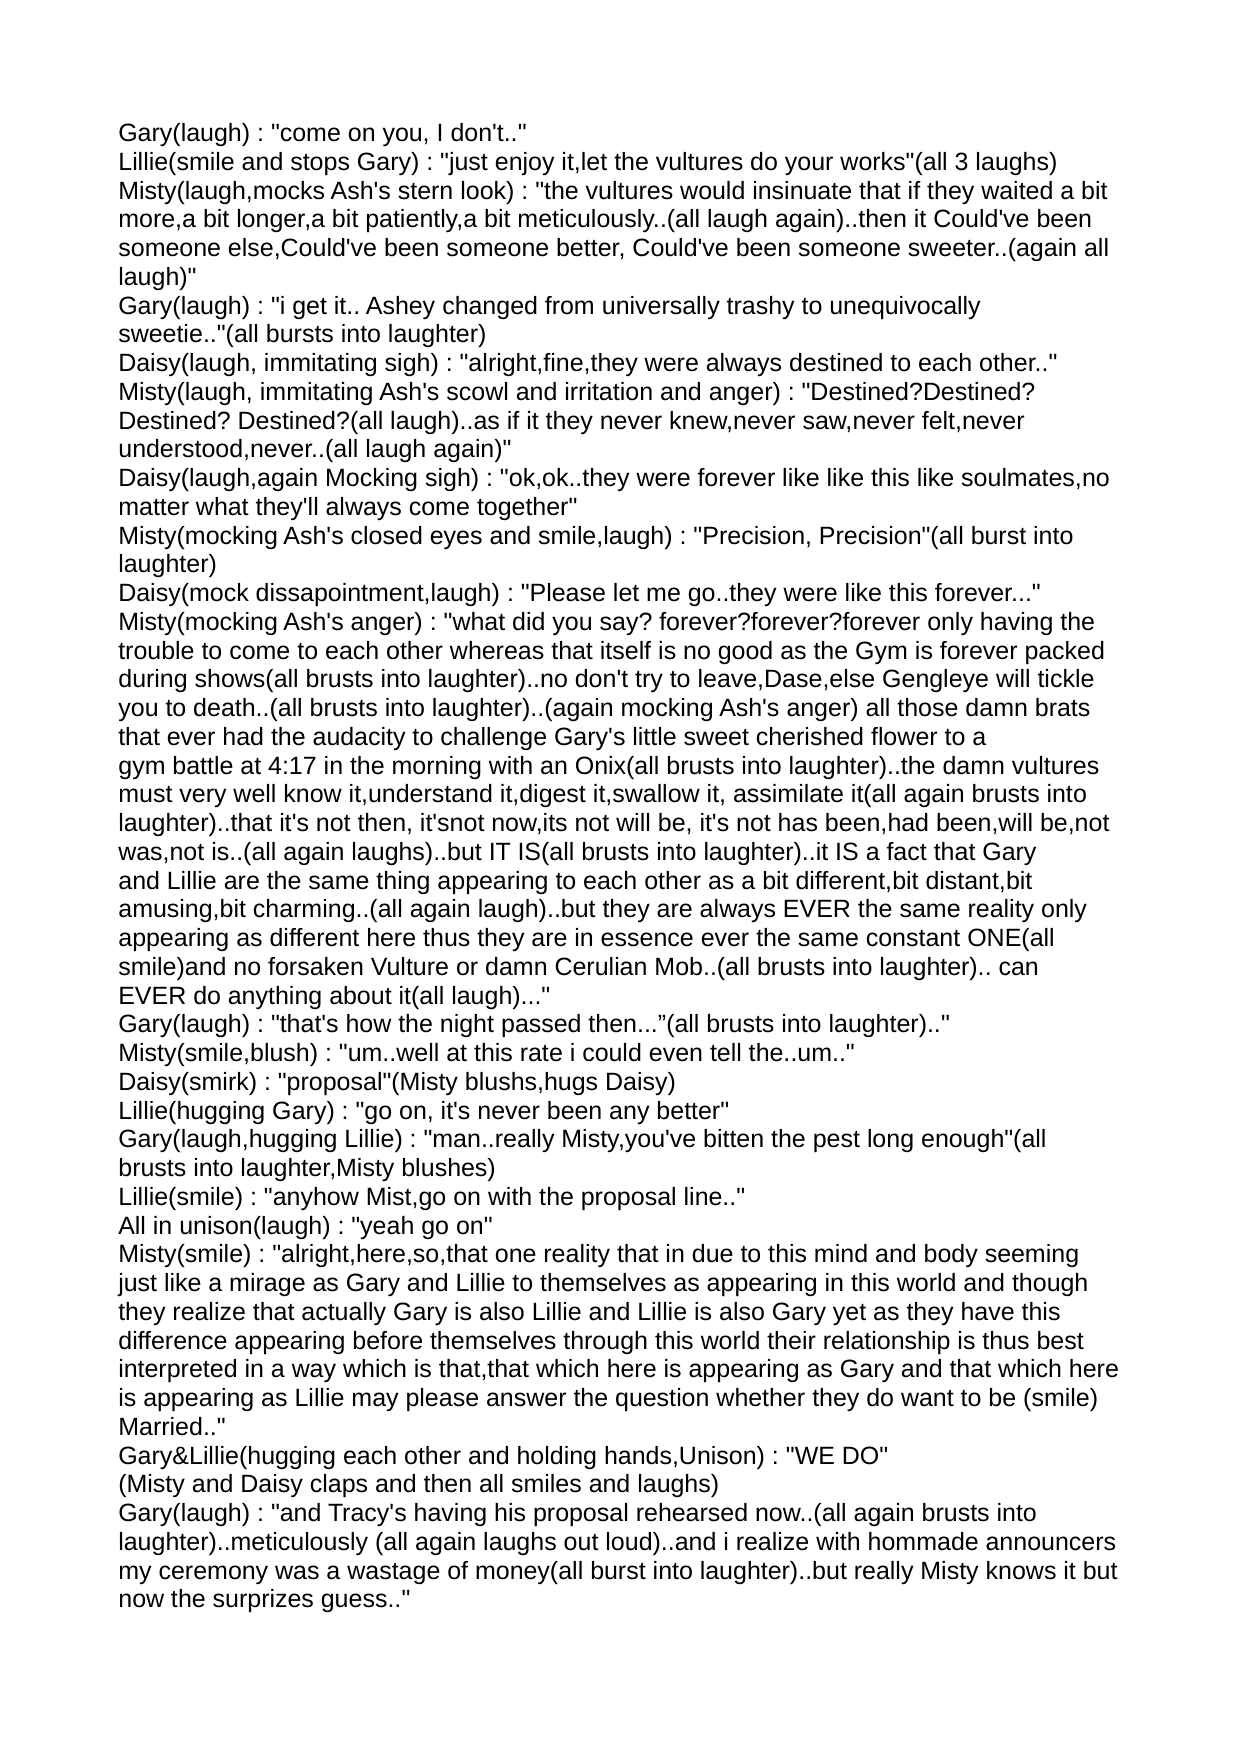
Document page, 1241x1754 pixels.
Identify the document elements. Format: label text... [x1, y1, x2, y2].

text Misty(mocking Ash's anger) : "what did you say? forever?forever?forever only having the trouble to come to each other whereas that itself is no good as the Gym is forever packed during shows(all brusts into laughter)..no don't try to leave,Dase,else Gengleye will tickle you to death..(all brusts into laughter)..(again mocking Ash's anger) all those damn brats that ever had the audacity to challenge Gary's little sweet cherished flower to a [118, 607, 1122, 751]
text Misty(mocking Ash's closed eyes and smile,laugh) : "Precision, Precision"(all burst into laughter) [118, 521, 1122, 578]
text Misty(smile,blush) : "um..well at this rate i could even tell the..um.." [118, 1038, 1122, 1067]
text Lillie(smile and stops Gary) : "just enjoy it,let the vultures do your works"(all 3 laughs) [118, 147, 1122, 176]
text Gary&Lillie(hugging each other and holding hands,Unison) : "WE DO" [118, 1441, 1122, 1469]
text Lillie(smile) : "anyhow Mist,go on with the proposal line.." [118, 1182, 1122, 1211]
text and Lillie are the same thing appearing to each other as a bit different,bit distant,bit amusing,bit charming..(all again laugh)..but they are always EVER the same reality only appearing as different here thus they are in essence ever the same constant ONE(all smile)and no forsaken Vulture or damn Cerulian Mob..(all brusts into laughter).. can [118, 866, 1122, 981]
text Daisy(laugh,again Mocking sigh) : "ok,ok..they were forever like like this like soulmates,no matter what they'll always come together" [118, 463, 1122, 521]
text Gary(laugh) : "and Tracy's having his proposal rehearsed now..(all again brusts into laughter)..meticulously (all again laughs out loud)..and i realize with hommade announcers my ceremony was a wastage of money(all burst into laughter)..but really Misty knows it but now the surprizes guess.." [118, 1498, 1122, 1613]
text Gary(laugh) : "that's how the night passed then...”(all brusts into laughter).." [118, 1009, 1122, 1038]
text Gary(laugh) : "i get it.. Ashey changed from universally trashy to unequivocally sweetie.."(all bursts into laughter) [118, 291, 1122, 348]
text Misty(laugh, immitating Ash's scowl and irritation and anger) : "Destined?Destined?Destined? Destined?(all laugh)..as if it they never knew,never saw,never felt,never understood,never..(all laugh again)" [118, 377, 1122, 463]
text All in unison(laugh) : "yeah go on" [118, 1211, 1122, 1239]
text Gary(laugh) : "come on you, I don't.." [118, 118, 1122, 147]
text Gary(laugh,hugging Lillie) : "man..really Misty,you've bitten the pest long enough"(all brusts into laughter,Misty blushes) [118, 1124, 1122, 1182]
text Daisy(mock dissapointment,laugh) : "Please let me go..they were like this forever..." [118, 578, 1122, 607]
text Misty(smile) : "alright,here,so,that one reality that in due to this mind and body seeming just like a mirage as Gary and Lillie to themselves as appearing in this world and though they realize that actually Gary is also Lillie and Lillie is also Gary yet as they have this difference appearing before themselves through this world their relationship is thus best interpreted in a way which is that,that which here is appearing as Gary and that which here is appearing as Lillie may please answer the question whether they do want to be (smile) Married.." [118, 1239, 1122, 1441]
text Daisy(laugh, immitating sigh) : "alright,fine,they were always destined to each other.." [118, 348, 1122, 377]
text gym battle at 4:17 in the morning with an Onix(all brusts into laughter)..the damn vultures must very well know it,understand it,digest it,swallow it, assimilate it(all again brusts into laughter)..that it's not then, it'snot now,its not will be, it's not has been,had been,will be,not was,not is..(all again laughs)..but IT IS(all brusts into laughter)..it IS a fact that Gary [118, 751, 1122, 866]
text Misty(laugh,mocks Ash's stern look) : "the vultures would insinuate that if they waited a bit more,a bit longer,a bit patiently,a bit meticulously..(all laugh again)..then it Could've been someone else,Could've been someone better, Could've been someone sweeter..(again all laugh)" [118, 176, 1122, 291]
text Daisy(smirk) : "proposal"(Misty blushs,hugs Daisy) [118, 1067, 1122, 1096]
text Lillie(hugging Gary) : "go on, it's never been any better" [118, 1096, 1122, 1124]
text EVER do anything about it(all laugh)..." [118, 981, 1122, 1009]
text (Misty and Daisy claps and then all smiles and laughs) [118, 1469, 1122, 1498]
